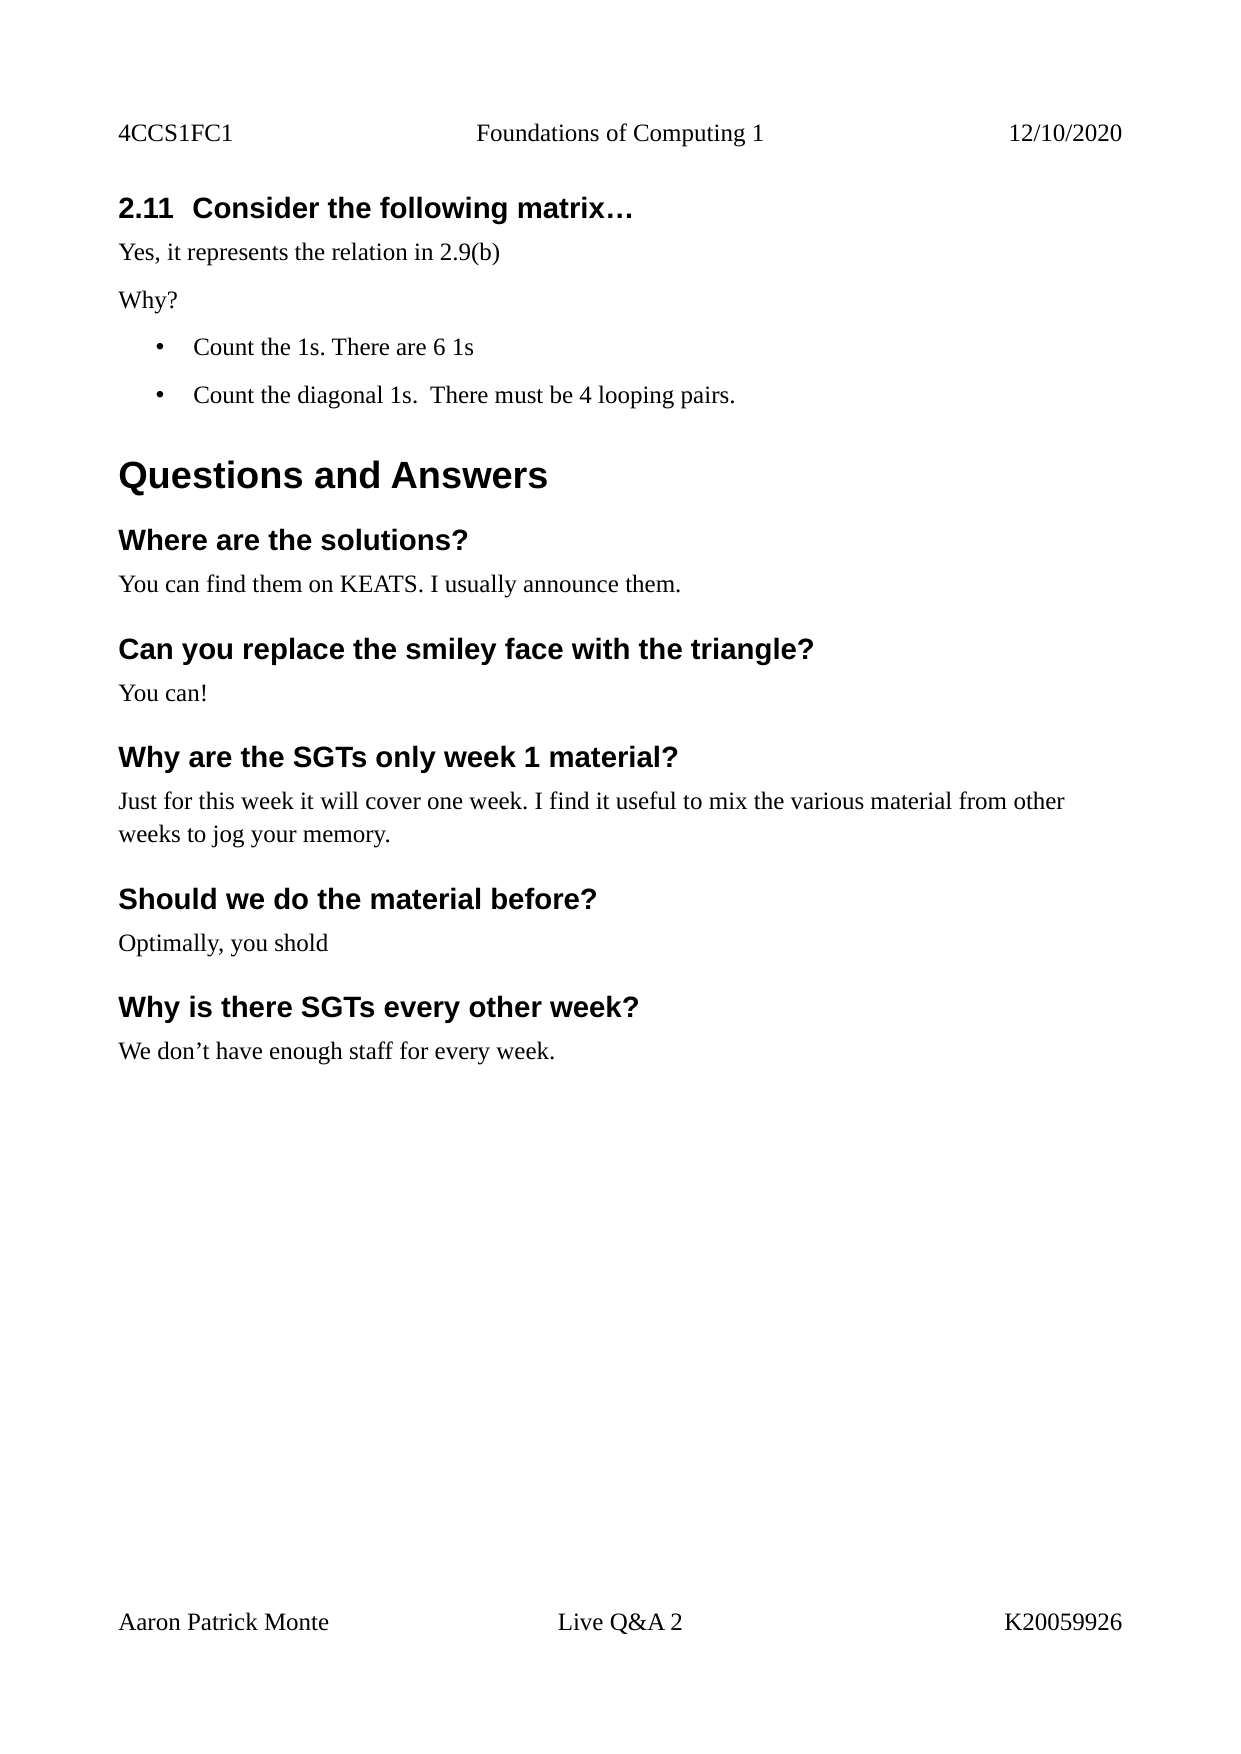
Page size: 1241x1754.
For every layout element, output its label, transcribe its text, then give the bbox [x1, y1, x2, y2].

list Count the 1s. There are 6 1s [156, 332, 1122, 361]
subtitle Why is there SGTs every other week? [118, 990, 1122, 1024]
text We don’t have enough staff for every week. [118, 1036, 1122, 1065]
text Why? [118, 285, 1122, 313]
subtitle 2.11 Consider the following matrix… [118, 191, 1122, 225]
subtitle Questions and Answers [118, 453, 1122, 496]
subtitle Why are the SGTs only week 1 material? [118, 740, 1122, 774]
text Just for this week it will cover one week. I find it useful to mix the various material from other weeks to jog your memory. [118, 786, 1122, 848]
text Optimally, you shold [118, 928, 1122, 957]
list Count the diagonal 1s. There must be 4 looping pairs. [156, 380, 1122, 409]
text You can find them on KEATS. I usually announce them. [118, 569, 1122, 598]
subtitle Should we do the material before? [118, 882, 1122, 915]
subtitle Where are the solutions? [118, 523, 1122, 557]
text You can! [118, 678, 1122, 707]
subtitle Can you replace the smiley face with the triangle? [118, 632, 1122, 666]
text Yes, it represents the relation in 2.9(b) [118, 237, 1122, 266]
